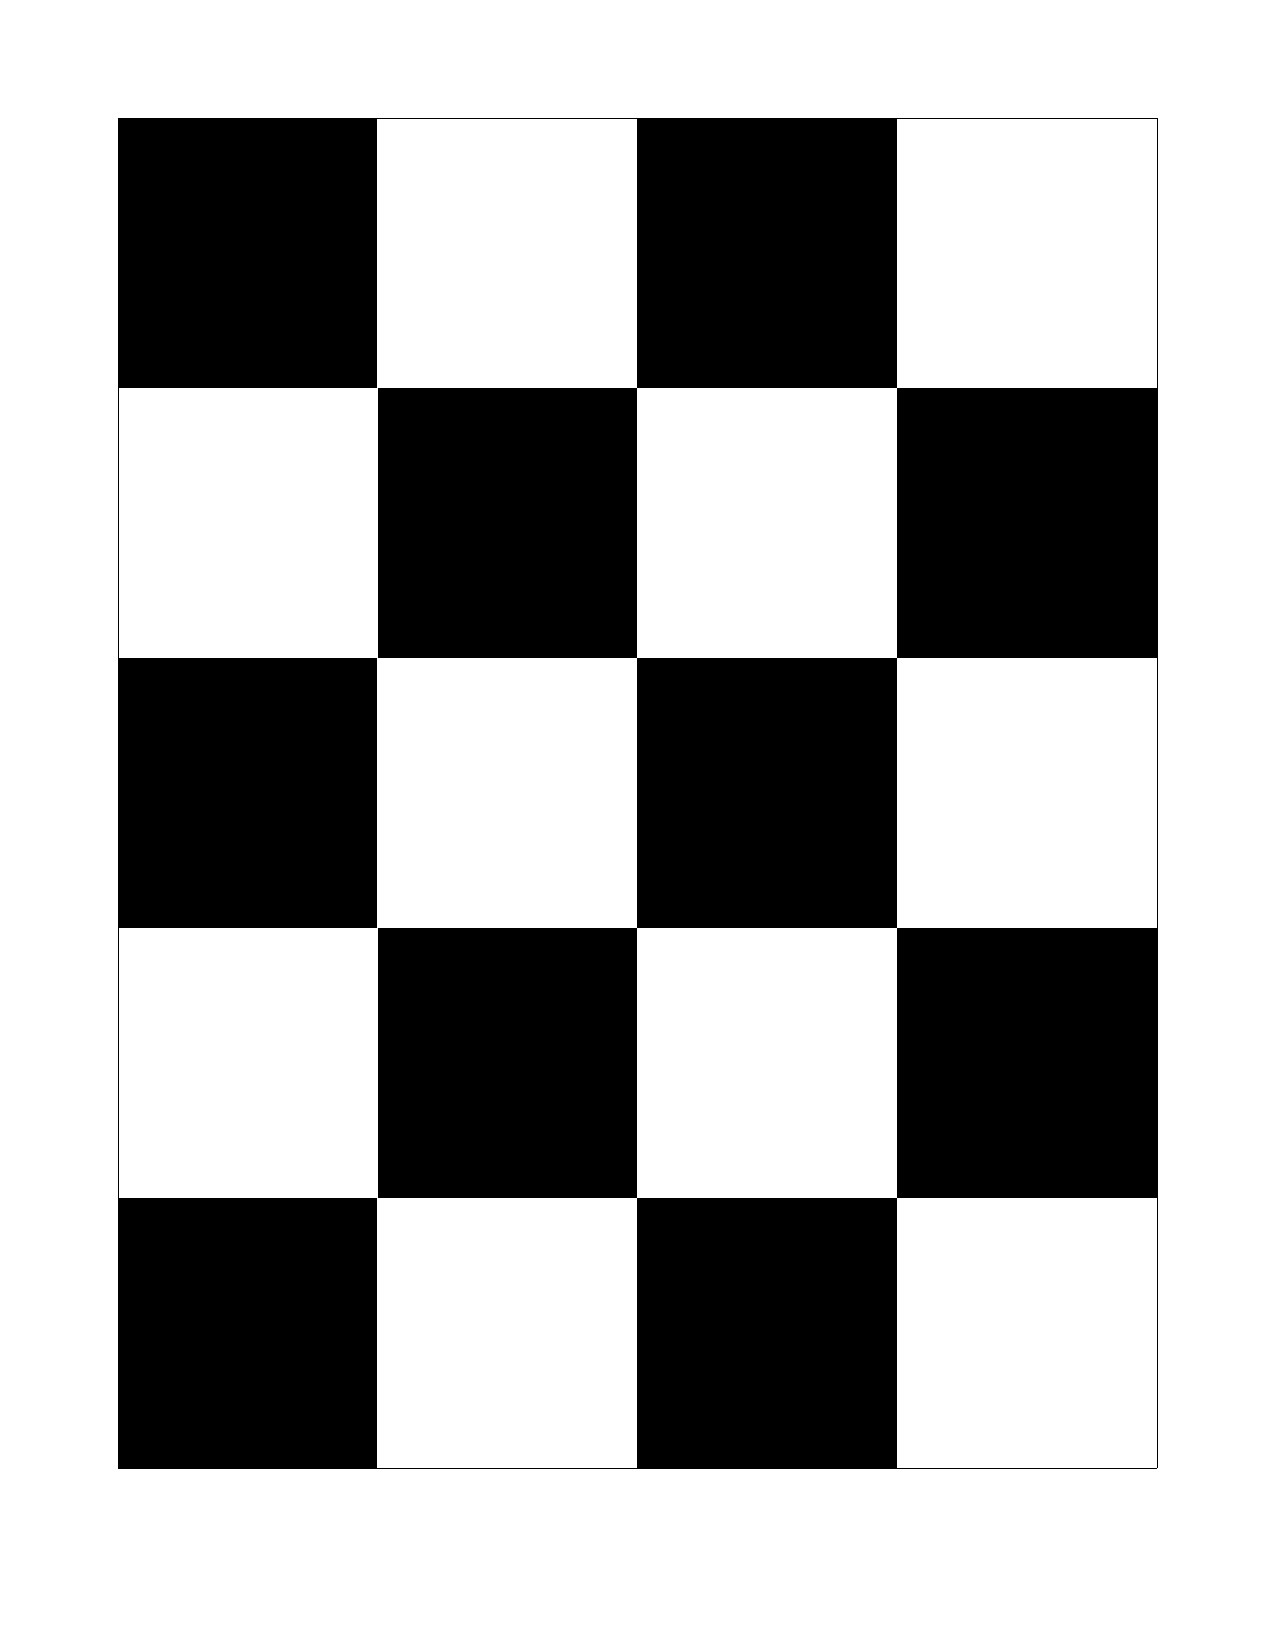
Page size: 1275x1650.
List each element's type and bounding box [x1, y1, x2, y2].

table_cell [897, 658, 1157, 928]
table_header [897, 119, 1157, 388]
table_cell [119, 658, 377, 928]
table_header [637, 119, 897, 388]
table_cell [637, 388, 897, 658]
table_cell [119, 1198, 377, 1468]
table_header [119, 119, 377, 388]
table_cell [378, 928, 637, 1198]
table_cell [378, 1198, 637, 1468]
table_cell [897, 928, 1157, 1198]
table_cell [897, 1198, 1157, 1468]
table_cell [637, 928, 897, 1198]
table_cell [119, 388, 377, 658]
table_cell [378, 388, 637, 658]
table_header [378, 119, 637, 388]
table_cell [897, 388, 1157, 658]
table_cell [637, 658, 897, 928]
table_cell [378, 658, 637, 928]
table_cell [637, 1198, 897, 1468]
table_cell [119, 928, 377, 1198]
